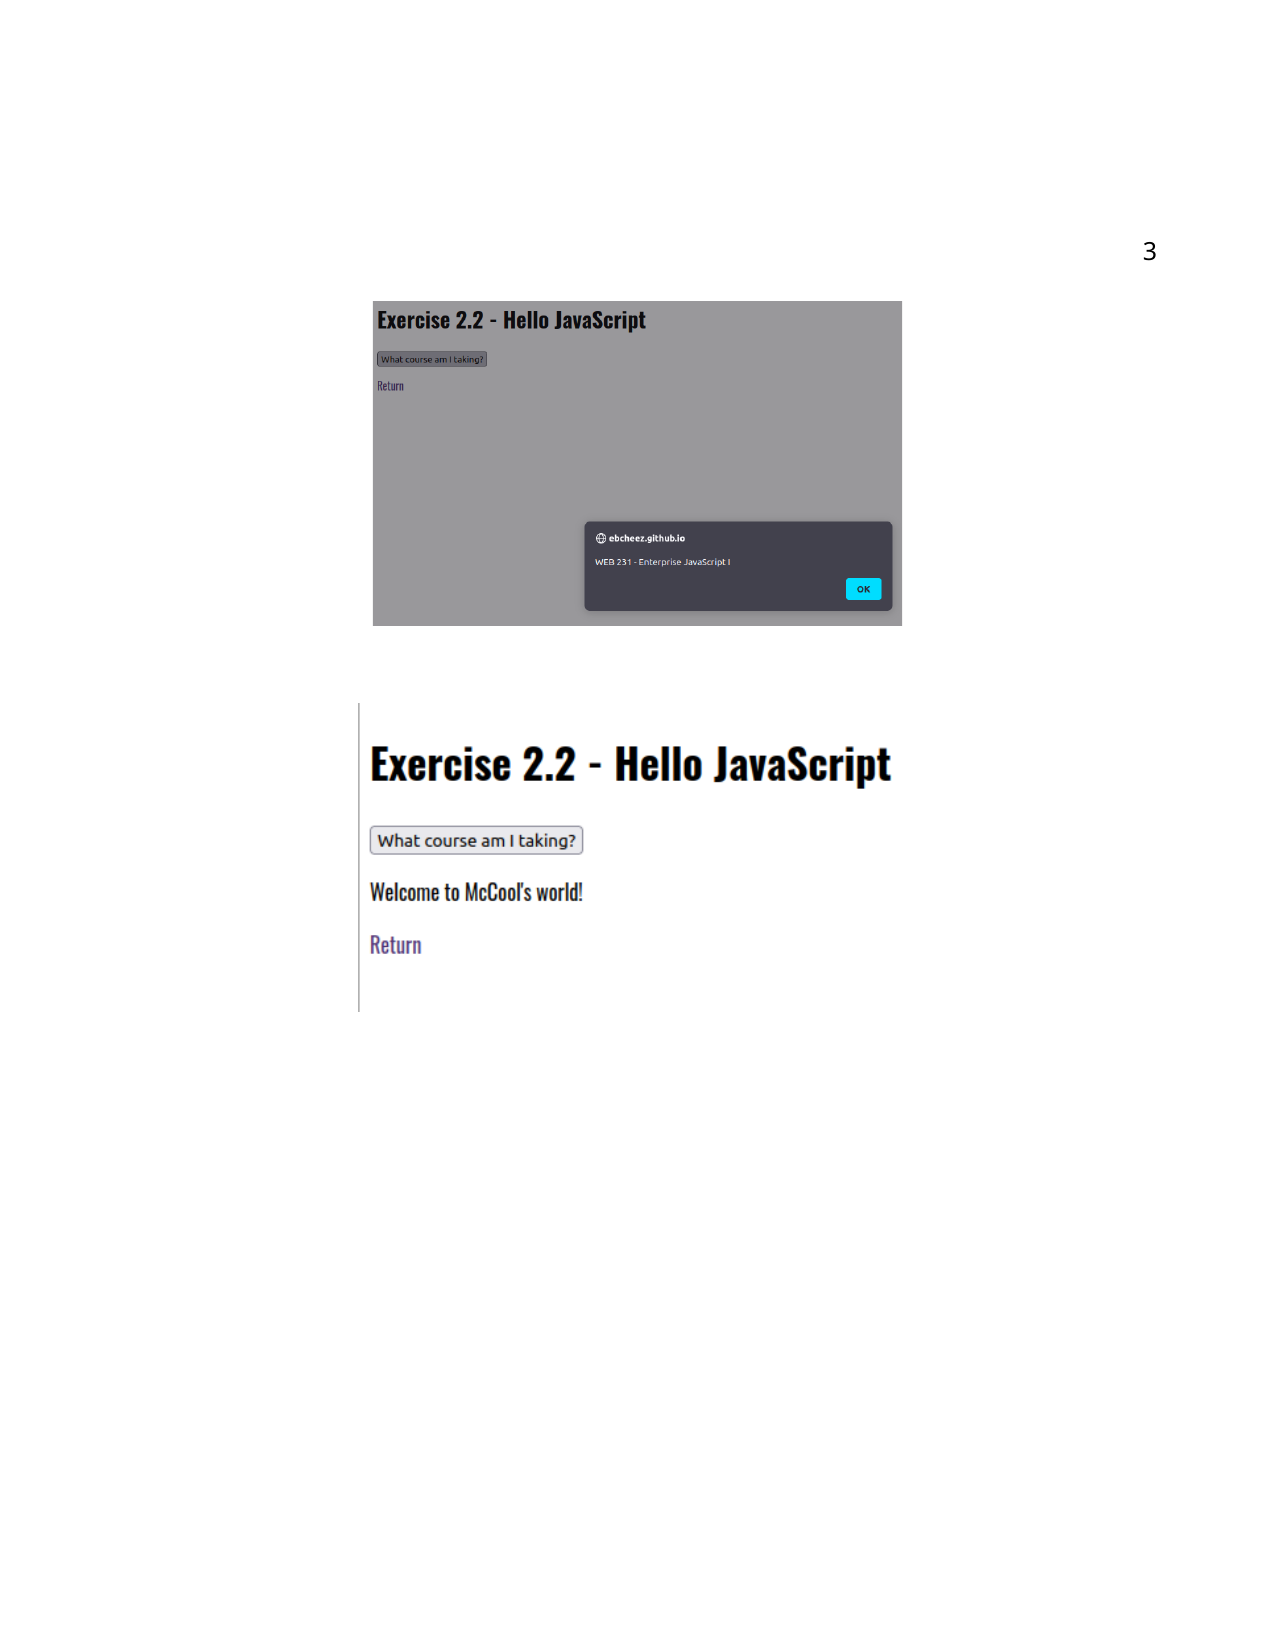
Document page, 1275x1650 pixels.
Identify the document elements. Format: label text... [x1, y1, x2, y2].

picture [372, 301, 903, 626]
text 3 [118, 233, 1157, 267]
picture [358, 703, 917, 1012]
